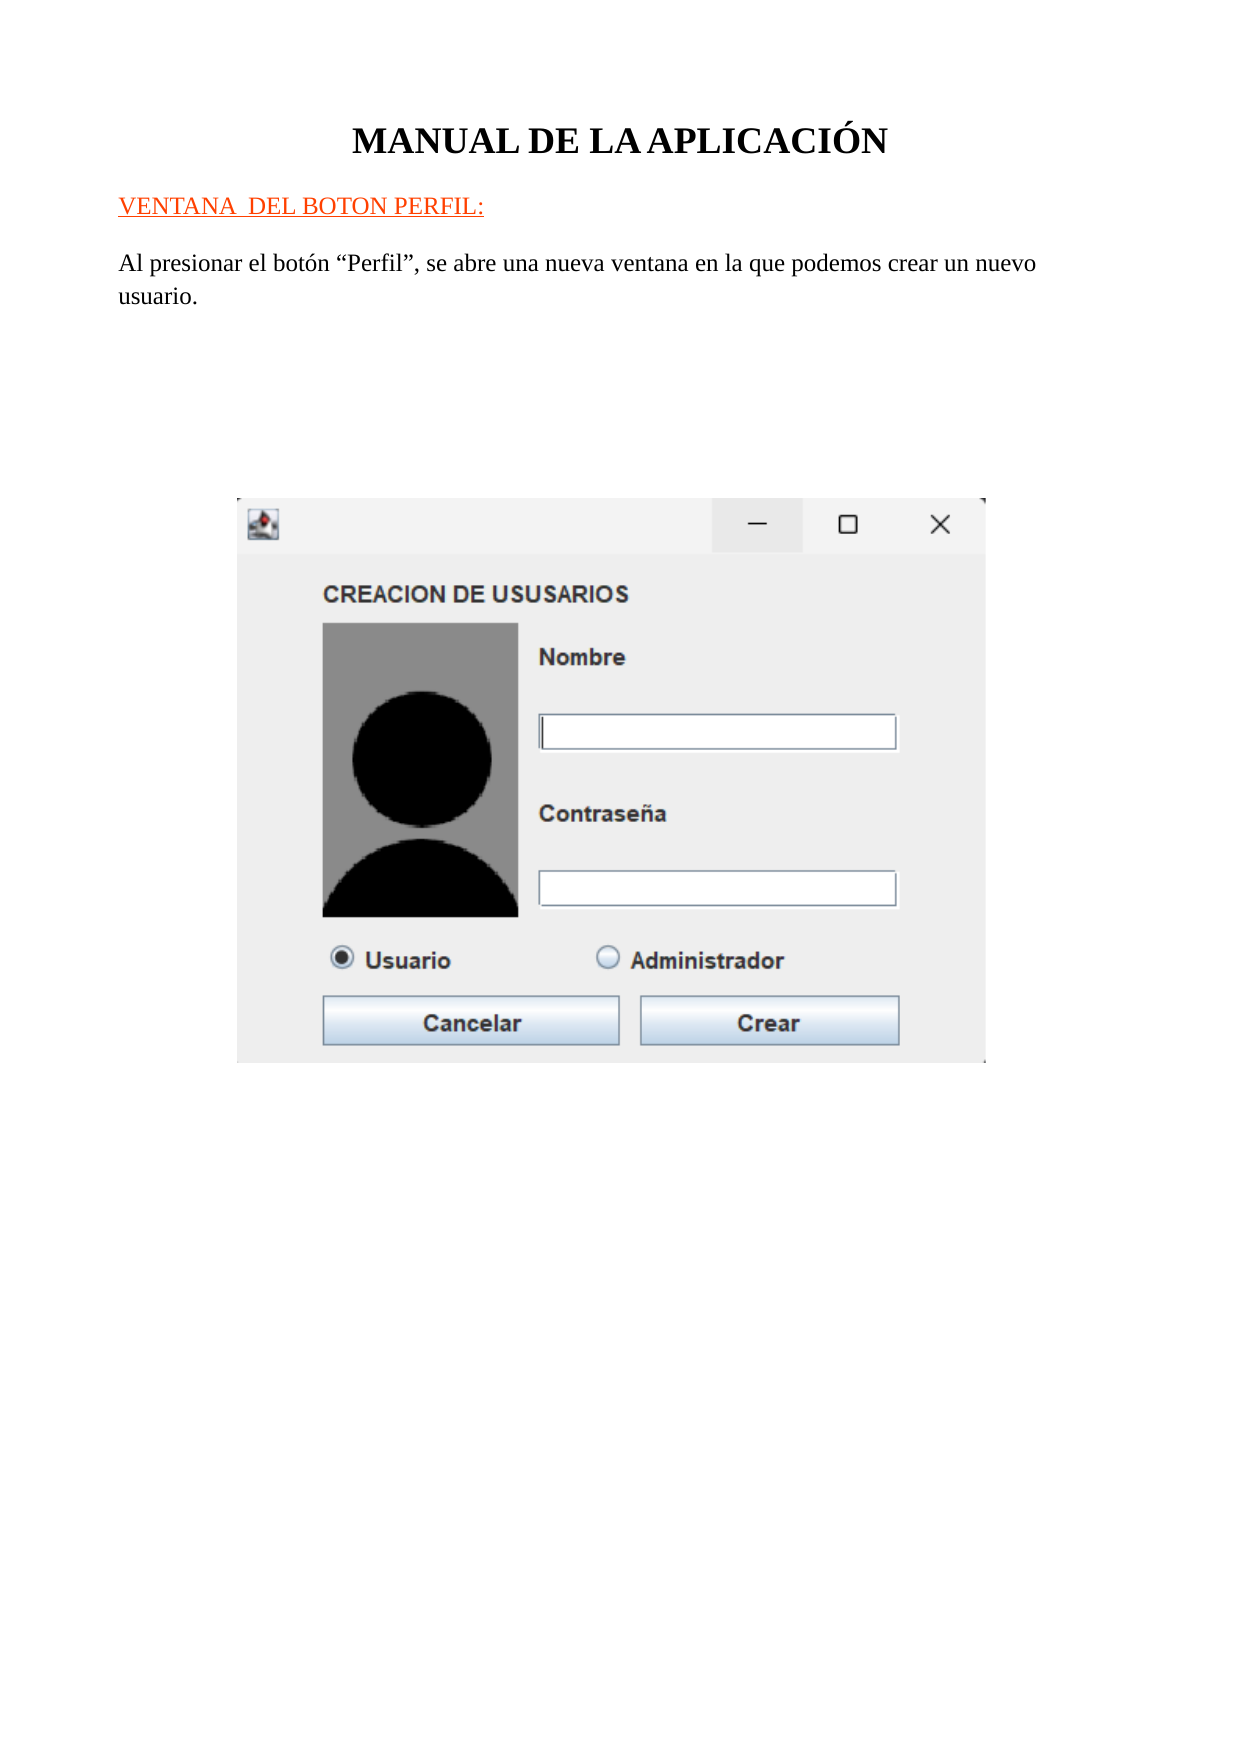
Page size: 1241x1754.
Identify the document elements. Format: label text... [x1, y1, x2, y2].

picture [237, 498, 986, 1063]
text Al presionar el botón “Perfil”, se abre una nueva ventana en la que podemos crear un nuevo usuario. [118, 248, 1122, 310]
text VENTANA DEL BOTON PERFIL: [118, 191, 1122, 219]
